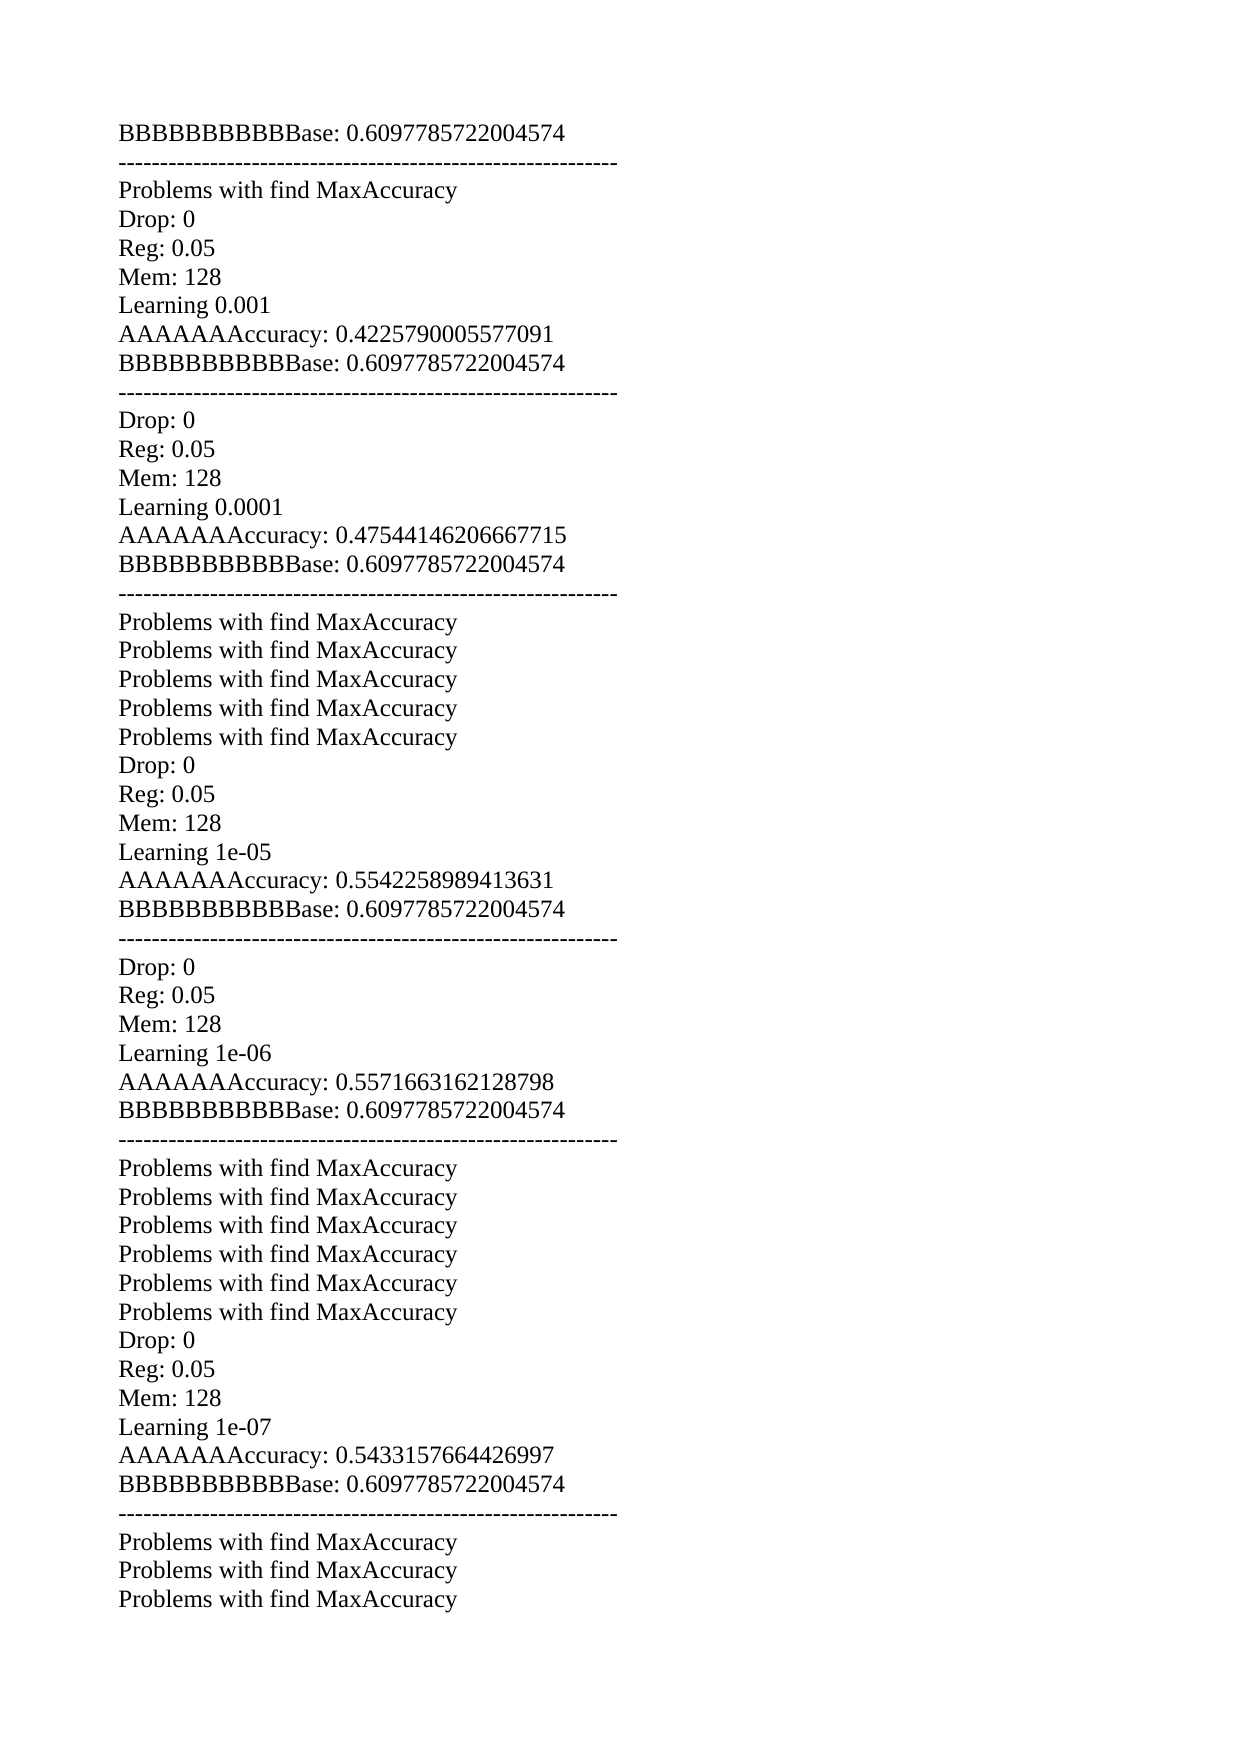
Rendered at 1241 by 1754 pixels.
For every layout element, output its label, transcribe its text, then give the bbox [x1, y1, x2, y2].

text AAAAAAAccuracy: 0.5542258989413631 [118, 866, 1122, 894]
text Problems with find MaxAccuracy [118, 1268, 1122, 1297]
text Mem: 128 [118, 1383, 1122, 1412]
text Problems with find MaxAccuracy [118, 722, 1122, 751]
text Problems with find MaxAccuracy [118, 1556, 1122, 1584]
text Problems with find MaxAccuracy [118, 607, 1122, 636]
text Mem: 128 [118, 463, 1122, 492]
text Problems with find MaxAccuracy [118, 1153, 1122, 1182]
text ------------------------------------------------------------ [118, 1498, 1122, 1527]
text Problems with find MaxAccuracy [118, 1239, 1122, 1268]
text BBBBBBBBBBBase: 0.6097785722004574 [118, 118, 1122, 147]
text Reg: 0.05 [118, 981, 1122, 1009]
text ------------------------------------------------------------ [118, 578, 1122, 607]
text BBBBBBBBBBBase: 0.6097785722004574 [118, 348, 1122, 377]
text Problems with find MaxAccuracy [118, 176, 1122, 204]
text Problems with find MaxAccuracy [118, 1527, 1122, 1556]
text Reg: 0.05 [118, 1354, 1122, 1383]
text Problems with find MaxAccuracy [118, 1297, 1122, 1326]
text Mem: 128 [118, 262, 1122, 291]
text Mem: 128 [118, 1009, 1122, 1038]
text ------------------------------------------------------------ [118, 923, 1122, 952]
text AAAAAAAccuracy: 0.5433157664426997 [118, 1441, 1122, 1469]
text Drop: 0 [118, 204, 1122, 233]
text Reg: 0.05 [118, 434, 1122, 463]
text Learning 0.001 [118, 291, 1122, 319]
text BBBBBBBBBBBase: 0.6097785722004574 [118, 1469, 1122, 1498]
text Mem: 128 [118, 808, 1122, 837]
text BBBBBBBBBBBase: 0.6097785722004574 [118, 894, 1122, 923]
text Reg: 0.05 [118, 779, 1122, 808]
text Drop: 0 [118, 406, 1122, 434]
text Drop: 0 [118, 751, 1122, 779]
text Drop: 0 [118, 1326, 1122, 1354]
text Reg: 0.05 [118, 233, 1122, 262]
text Problems with find MaxAccuracy [118, 693, 1122, 722]
text Learning 0.0001 [118, 492, 1122, 521]
text BBBBBBBBBBBase: 0.6097785722004574 [118, 549, 1122, 578]
text Learning 1e-07 [118, 1412, 1122, 1441]
text AAAAAAAccuracy: 0.47544146206667715 [118, 521, 1122, 549]
text BBBBBBBBBBBase: 0.6097785722004574 [118, 1096, 1122, 1124]
text Problems with find MaxAccuracy [118, 636, 1122, 664]
text Problems with find MaxAccuracy [118, 1211, 1122, 1239]
text ------------------------------------------------------------ [118, 1124, 1122, 1153]
text Learning 1e-06 [118, 1038, 1122, 1067]
text Problems with find MaxAccuracy [118, 1182, 1122, 1211]
text Learning 1e-05 [118, 837, 1122, 866]
text AAAAAAAccuracy: 0.4225790005577091 [118, 319, 1122, 348]
text ------------------------------------------------------------ [118, 377, 1122, 406]
text ------------------------------------------------------------ [118, 147, 1122, 176]
text Drop: 0 [118, 952, 1122, 981]
text Problems with find MaxAccuracy [118, 664, 1122, 693]
text Problems with find MaxAccuracy [118, 1584, 1122, 1613]
text AAAAAAAccuracy: 0.5571663162128798 [118, 1067, 1122, 1096]
